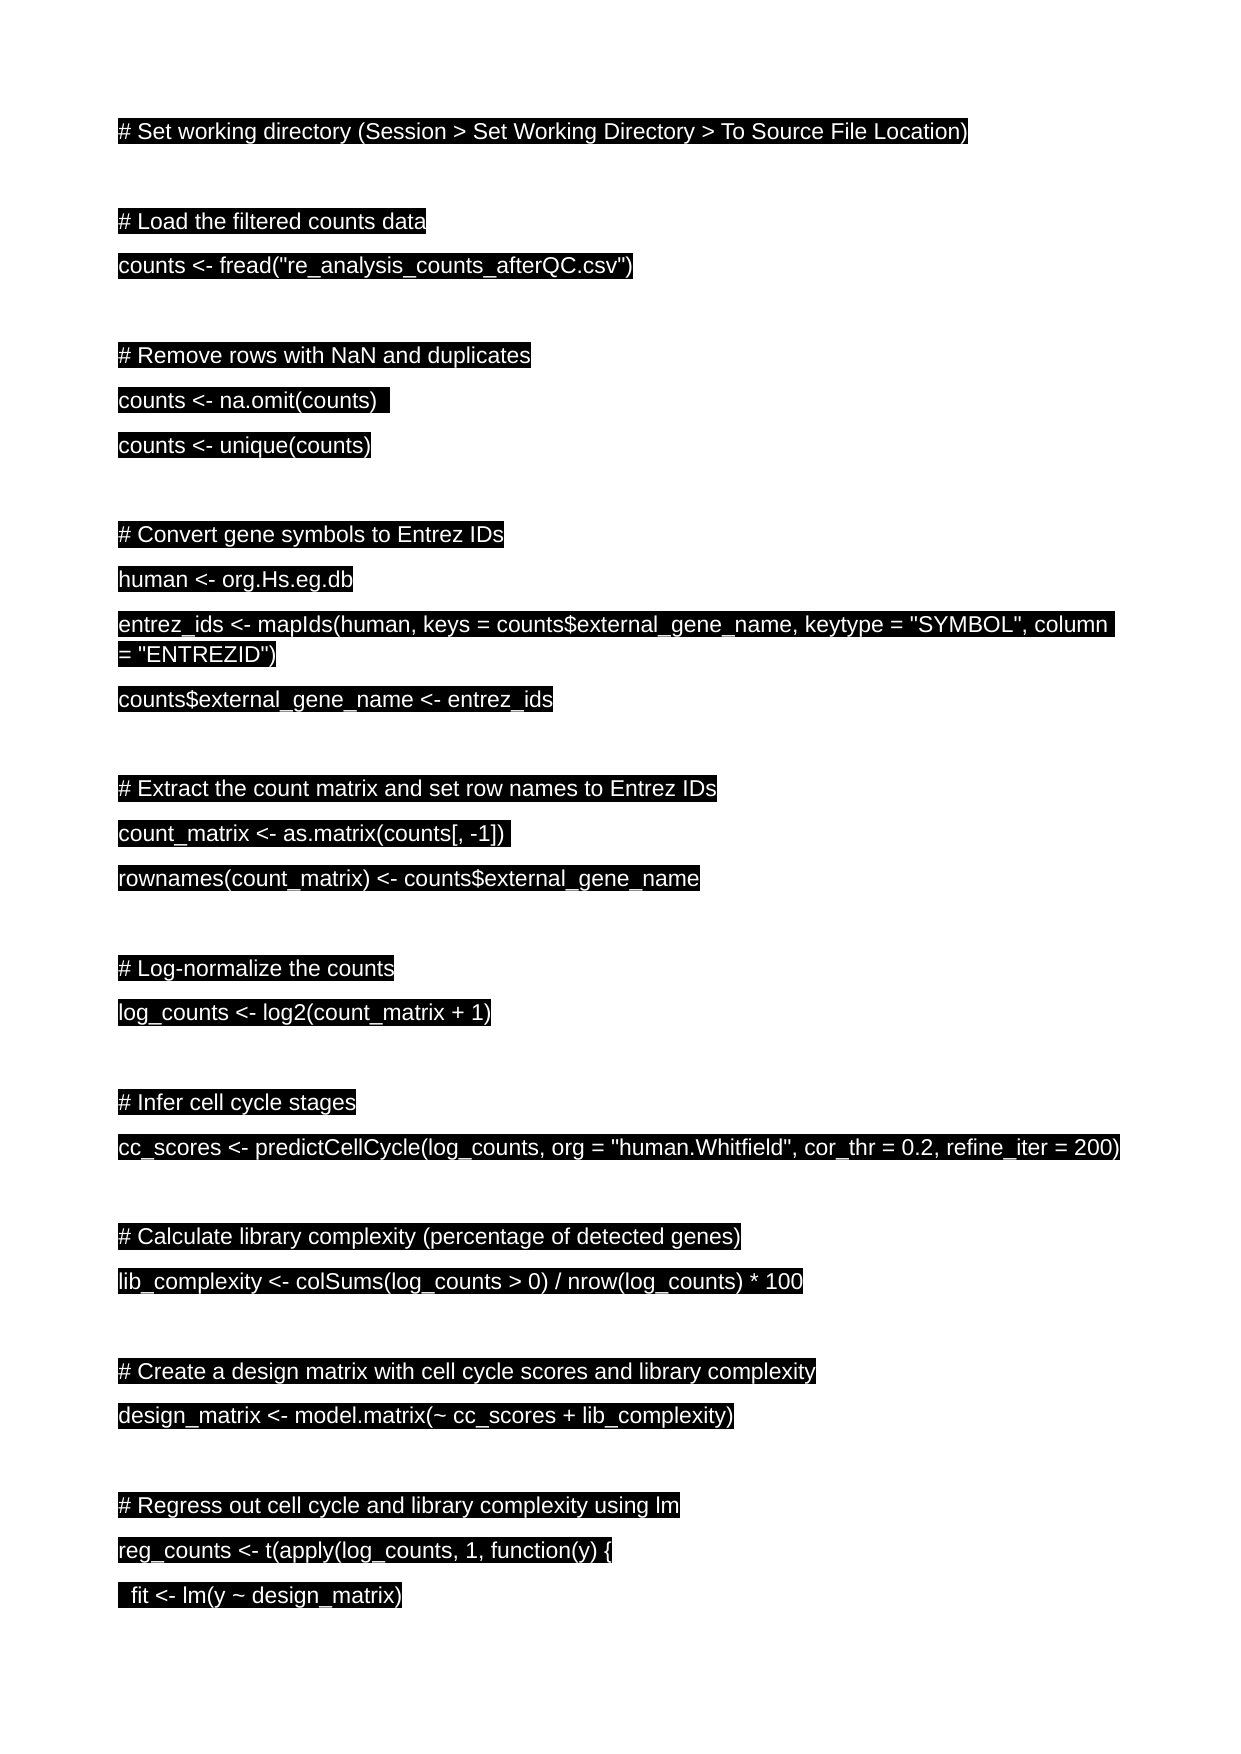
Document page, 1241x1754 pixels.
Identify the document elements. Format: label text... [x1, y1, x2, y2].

text counts$external_gene_name <- entrez_ids [118, 686, 1122, 712]
text # Infer cell cycle stages [118, 1089, 1122, 1115]
text counts <- fread("re_analysis_counts_afterQC.csv") [118, 252, 1122, 279]
text counts <- unique(counts) [118, 432, 1122, 458]
text # Calculate library complexity (percentage of detected genes) [118, 1223, 1122, 1250]
text reg_counts <- t(apply(log_counts, 1, function(y) { [118, 1537, 1122, 1563]
text human <- org.Hs.eg.db [118, 566, 1122, 592]
text # Set working directory (Session > Set Working Directory > To Source File Location) [118, 118, 1122, 144]
text log_counts <- log2(count_matrix + 1) [118, 999, 1122, 1026]
text counts <- na.omit(counts) [118, 387, 1122, 413]
text count_matrix <- as.matrix(counts[, -1]) [118, 820, 1122, 847]
text entrez_ids <- mapIds(human, keys = counts$external_gene_name, keytype = "SYMBOL", column = "ENTREZID") [118, 611, 1122, 667]
text fit <- lm(y ~ design_matrix) [118, 1582, 1122, 1608]
text cc_scores <- predictCellCycle(log_counts, org = "human.Whitfield", cor_thr = 0.2, refine_iter = 200) [118, 1134, 1122, 1160]
text # Convert gene symbols to Entrez IDs [118, 521, 1122, 548]
text # Extract the count matrix and set row names to Entrez IDs [118, 775, 1122, 802]
text # Create a design matrix with cell cycle scores and library complexity [118, 1358, 1122, 1384]
text # Log-normalize the counts [118, 954, 1122, 981]
text # Load the filtered counts data [118, 208, 1122, 234]
text design_matrix <- model.matrix(~ cc_scores + lib_complexity) [118, 1402, 1122, 1429]
text # Regress out cell cycle and library complexity using lm [118, 1492, 1122, 1518]
text lib_complexity <- colSums(log_counts > 0) / nrow(log_counts) * 100 [118, 1268, 1122, 1294]
text rownames(count_matrix) <- counts$external_gene_name [118, 865, 1122, 891]
text # Remove rows with NaN and duplicates [118, 342, 1122, 368]
